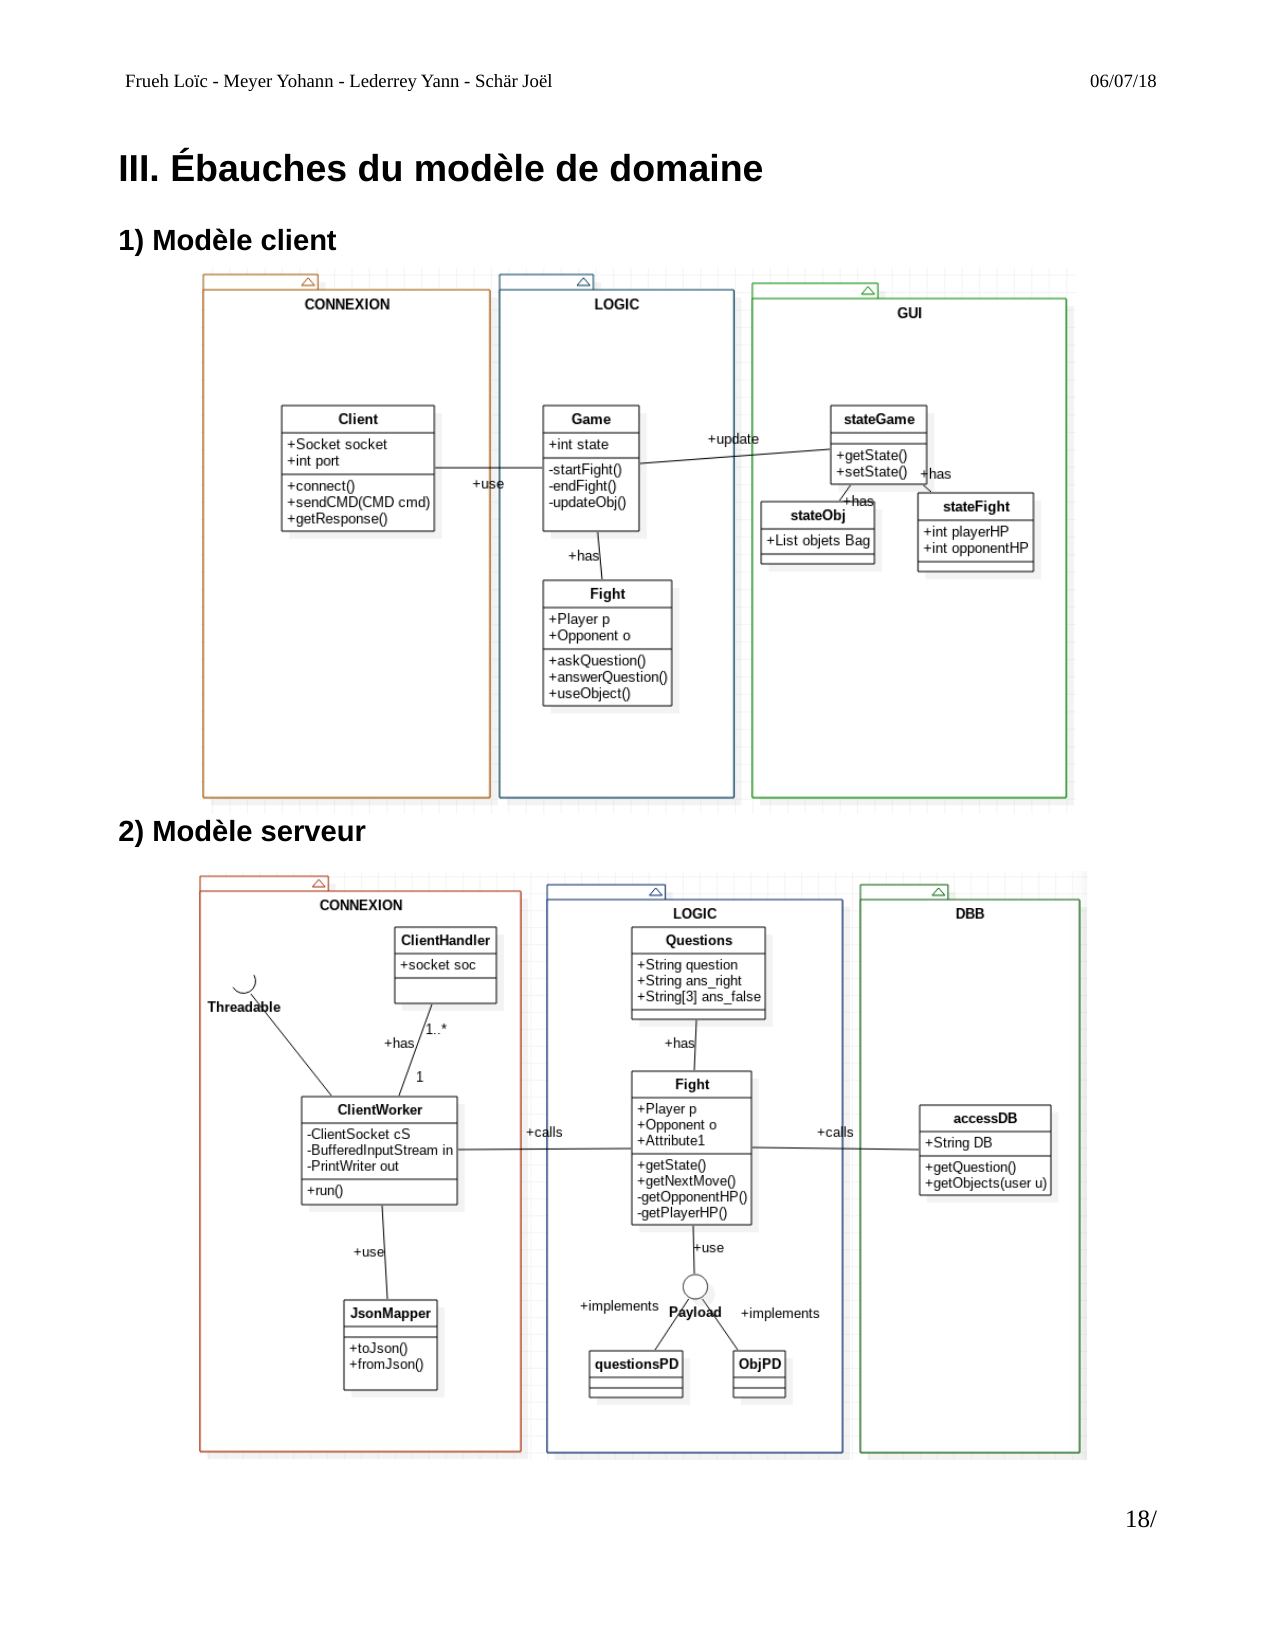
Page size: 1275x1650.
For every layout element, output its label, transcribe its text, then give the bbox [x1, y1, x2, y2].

picture [199, 268, 1076, 814]
subtitle 1) Modèle client [118, 223, 1157, 256]
subtitle 2) Modèle serveur [118, 290, 1157, 847]
subtitle III. Ébauches du modèle de domaine [118, 146, 1157, 189]
picture [198, 871, 1088, 1460]
